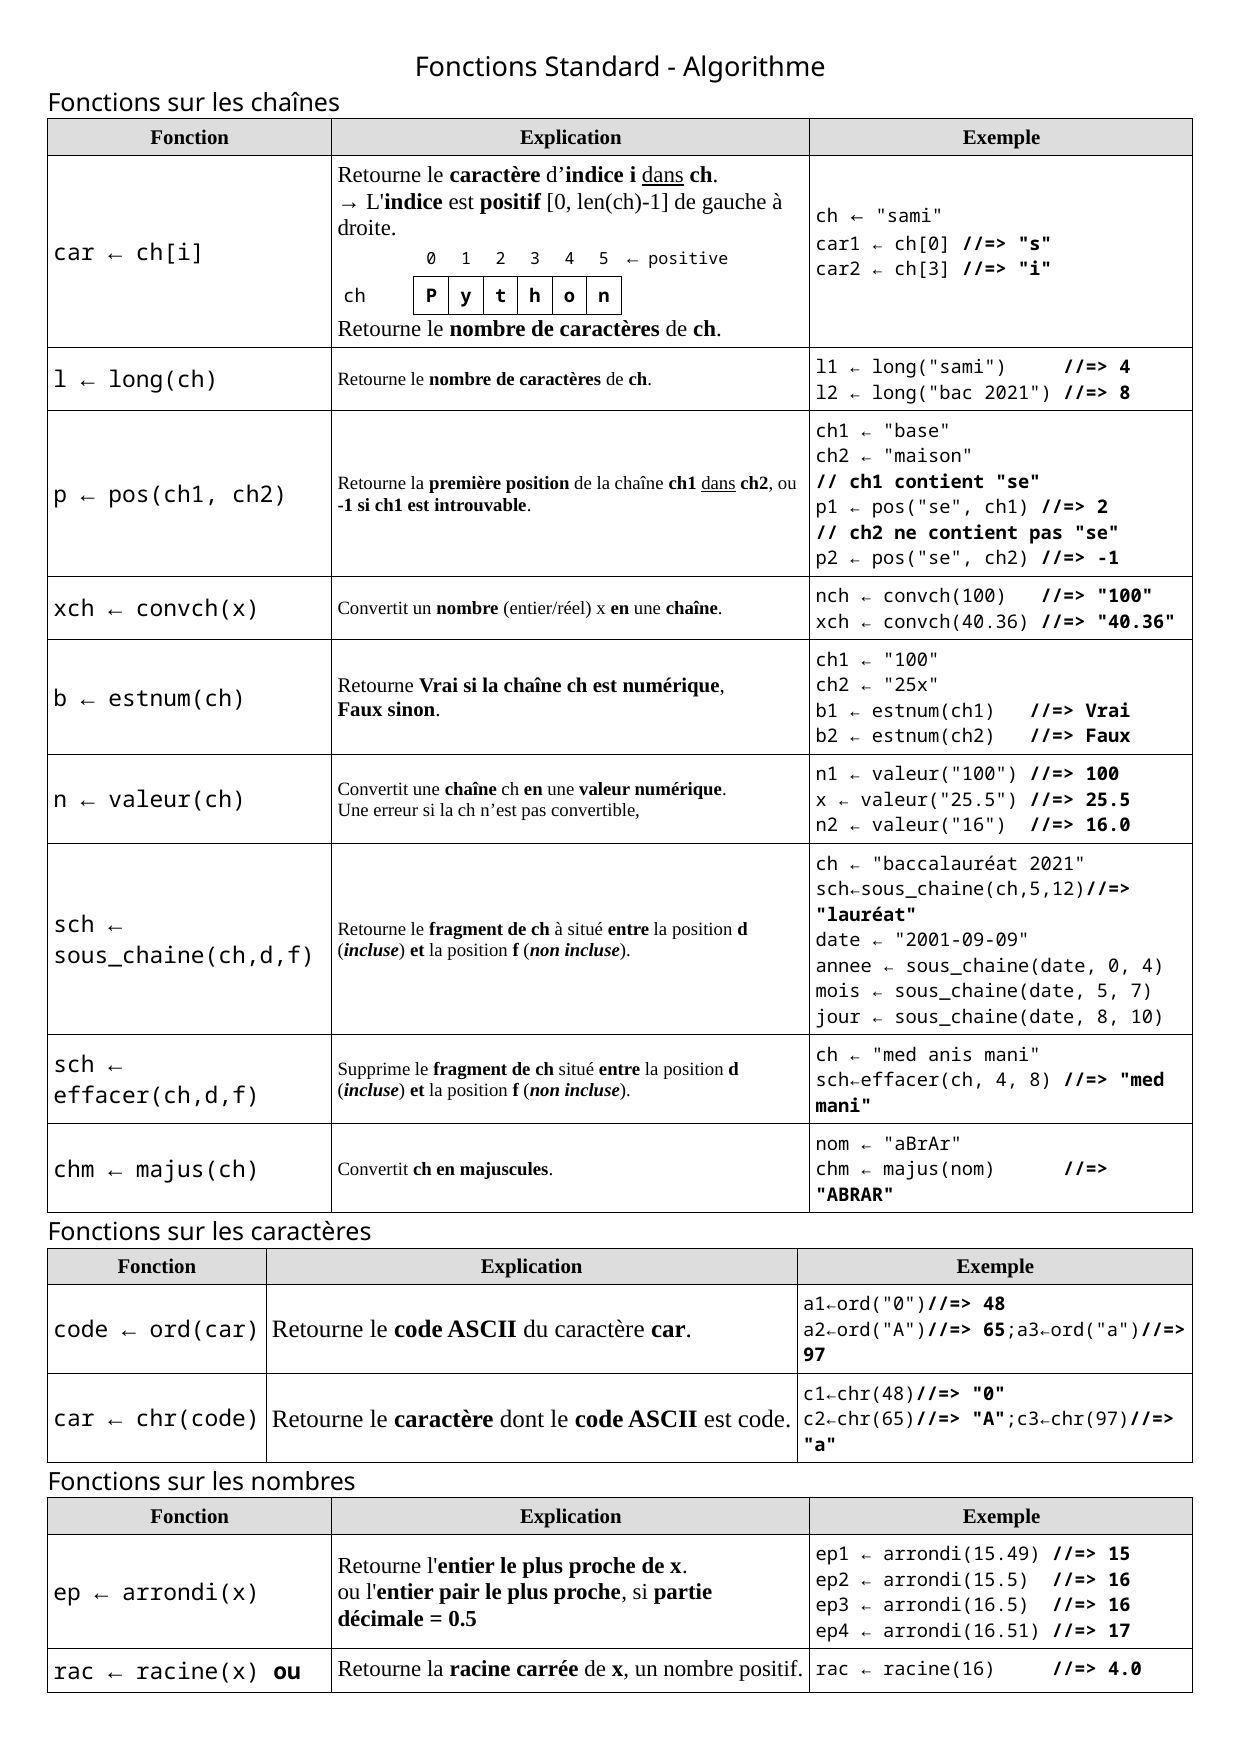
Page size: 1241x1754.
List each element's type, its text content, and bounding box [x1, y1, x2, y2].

table_cell Retourne la première position de la chaîne ch1 dans ch2, ou -1 si ch1 est introuvable. [332, 411, 809, 576]
table_cell Retourne le caractère dont le code ASCII est code. [267, 1374, 797, 1462]
table_cell xch ← convch(x) [48, 577, 331, 639]
table_header [337, 241, 414, 276]
table_header Fonction [48, 1498, 331, 1534]
table_cell c1←chr(48)//=> "0" c2←chr(65)//=> "A";c3←chr(97)//=> "a" [798, 1374, 1192, 1462]
table_cell l ← long(ch) [48, 348, 331, 410]
table_cell ch ← "med anis mani" sch←effacer(ch, 4, 8) //=> "med mani" [810, 1035, 1192, 1123]
table_cell Retourne Vrai si la chaîne ch est numérique, Faux sinon. [332, 640, 809, 754]
table_cell ep1 ← arrondi(15.49) //=> 15 ep2 ← arrondi(15.5) //=> 16 ep3 ← arrondi(16.5) //=> 16 ep4 ← arrondi(16.51) //=> 17 [810, 1535, 1192, 1648]
table_header 4 [552, 241, 586, 276]
table_header 3 [518, 241, 552, 276]
table_header 0 [414, 241, 448, 276]
text Fonctions sur les nombres [47, 1463, 1193, 1497]
table_cell Convertit ch en majuscules. [332, 1124, 809, 1212]
table_cell y [449, 277, 483, 313]
table_header 5 [586, 241, 621, 276]
table_cell n [587, 277, 621, 313]
table_cell ch1 ← "base" ch2 ← "maison" // ch1 contient "se" p1 ← pos("se", ch1) //=> 2 // ch2 ne contient pas "se" p2 ← pos("se", ch2) //=> -1 [810, 411, 1192, 576]
table_cell Convertit un nombre (entier/réel) x en une chaîne. [332, 577, 809, 639]
table_cell chm ← majus(ch) [48, 1124, 331, 1212]
table_cell sch ← sous_chaine(ch,d,f) [48, 844, 331, 1034]
table_cell Retourne le code ASCII du caractère car. [267, 1285, 797, 1373]
table_cell t [484, 277, 517, 313]
table_cell P [414, 277, 448, 313]
table_cell ch1 ← "100" ch2 ← "25x" b1 ← estnum(ch1) //=> Vrai b2 ← estnum(ch2) //=> Faux [810, 640, 1192, 754]
table_cell ep ← arrondi(x) [48, 1535, 331, 1648]
table_header Explication [332, 1498, 809, 1534]
table_cell ch ← "baccalauréat 2021" sch←sous_chaine(ch,5,12)//=> "lauréat" date ← "2001-09-09" annee ← sous_chaine(date, 0, 4) mois ← sous_chaine(date, 5, 7) jour ← sous_chaine(date, 8, 10) [810, 844, 1192, 1034]
table_cell Retourne le caractère d’indice i dans ch. → L'indice est positif [0, len(ch)-1] de gauche à droite. Retourne le nombre de caractères de ch. [332, 156, 809, 347]
table_cell rac ← racine(x) ou [48, 1649, 331, 1692]
table_header Exemple [810, 1498, 1192, 1534]
table_header 1 [449, 241, 483, 276]
table_cell rac ← racine(16) //=> 4.0 [810, 1649, 1192, 1692]
table_cell o [553, 277, 586, 313]
table_cell b ← estnum(ch) [48, 640, 331, 754]
table_cell Retourne la racine carrée de x, un nombre positif. [332, 1649, 809, 1692]
table_header ← positive [621, 241, 809, 276]
text Fonctions sur les chaînes [47, 84, 1193, 118]
table_header Fonction [48, 119, 331, 155]
table_cell sch ← effacer(ch,d,f) [48, 1035, 331, 1123]
table_cell ch [337, 276, 413, 313]
table_cell nch ← convch(100) //=> "100" xch ← convch(40.36) //=> "40.36" [810, 577, 1192, 639]
table_cell a1←ord("0")//=> 48 a2←ord("A")//=> 65;a3←ord("a")//=> 97 [798, 1285, 1192, 1373]
table_cell n1 ← valeur("100") //=> 100 x ← valeur("25.5") //=> 25.5 n2 ← valeur("16") //=> 16.0 [810, 755, 1192, 843]
table_cell p ← pos(ch1, ch2) [48, 411, 331, 576]
table_header Fonction [48, 1249, 266, 1284]
table_header Exemple [810, 119, 1192, 155]
text Fonctions sur les caractères [47, 1213, 1193, 1247]
table_cell ch ← "sami" car1 ← ch[0] //=> "s" car2 ← ch[3] //=> "i" [810, 156, 1192, 347]
table_header Exemple [798, 1249, 1192, 1284]
table_cell Retourne l'entier le plus proche de x. ou l'entier pair le plus proche, si partie décimale = 0.5 [332, 1535, 809, 1648]
text Fonctions Standard - Algorithme [47, 47, 1193, 84]
table_cell Supprime le fragment de ch situé entre la position d (incluse) et la position f (non incluse). [332, 1035, 809, 1123]
table_cell nom ← "aBrAr" chm ← majus(nom) //=> "ABRAR" [810, 1124, 1192, 1212]
table_cell Convertit une chaîne ch en une valeur numérique. Une erreur si la ch n’est pas convertible, [332, 755, 809, 843]
table_header Explication [332, 119, 809, 155]
table_cell l1 ← long("sami") //=> 4 l2 ← long("bac 2021") //=> 8 [810, 348, 1192, 410]
table_cell h [518, 277, 552, 313]
table_header Explication [267, 1249, 797, 1284]
table_cell Retourne le nombre de caractères de ch. [332, 348, 809, 410]
table_cell car ← chr(code) [48, 1374, 266, 1462]
table_cell Retourne le fragment de ch à situé entre la position d (incluse) et la position f (non incluse). [332, 844, 809, 1034]
table_cell car ← ch[i] [48, 156, 331, 347]
table_header 2 [483, 241, 517, 276]
table_cell code ← ord(car) [48, 1285, 266, 1373]
table_cell n ← valeur(ch) [48, 755, 331, 843]
table_cell [622, 276, 809, 313]
